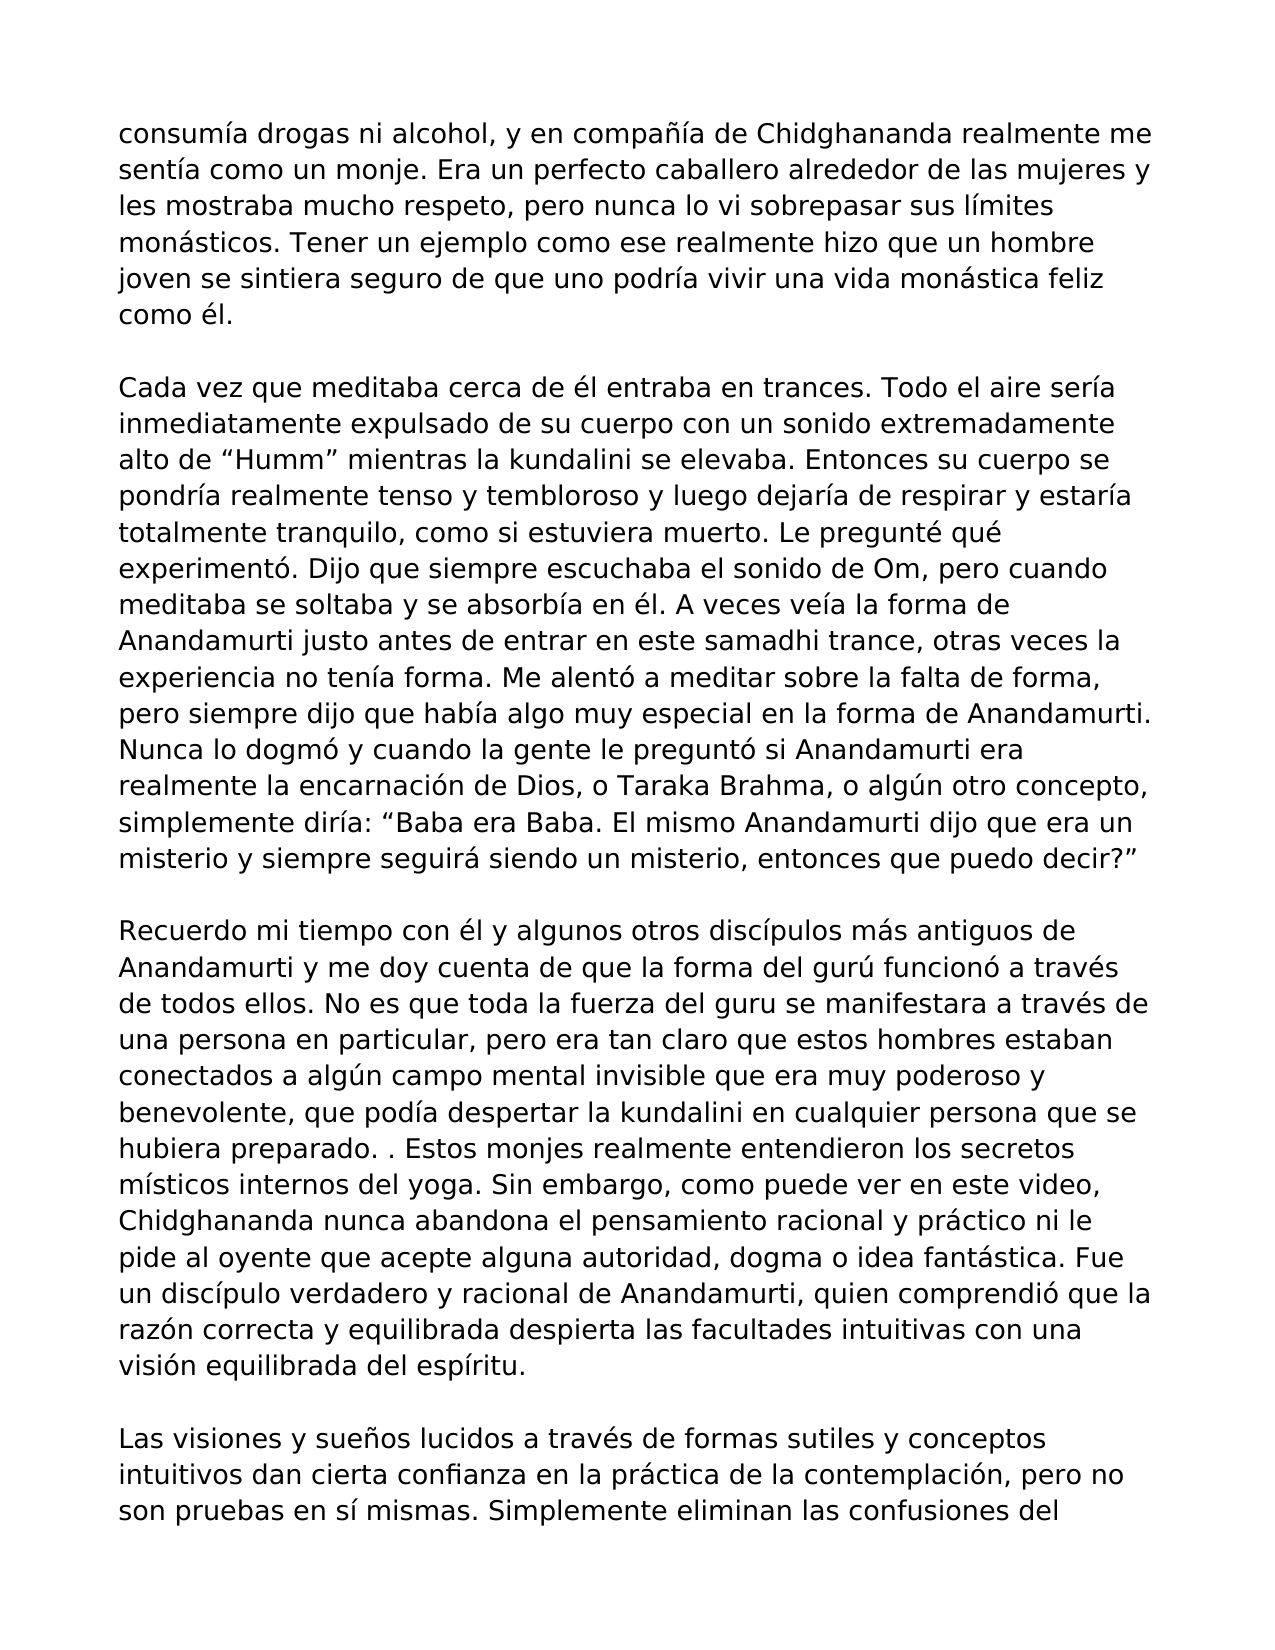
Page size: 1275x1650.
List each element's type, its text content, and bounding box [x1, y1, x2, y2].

text consumía drogas ni alcohol, y en compañía de Chidghananda realmente me sentía como un monje. Era un perfecto caballero alrededor de las mujeres y les mostraba mucho respeto, pero nunca lo vi sobrepasar sus límites monásticos. Tener un ejemplo como ese realmente hizo que un hombre joven se sintiera seguro de que uno podría vivir una vida monástica feliz como él. Cada vez que meditaba cerca de él entraba en trances. Todo el aire sería inmediatamente expulsado de su cuerpo con un sonido extremadamente alto de “Humm” mientras la kundalini se elevaba. Entonces su cuerpo se pondría realmente tenso y tembloroso y luego dejaría de respirar y estaría totalmente tranquilo, como si estuviera muerto. Le pregunté qué experimentó. Dijo que siempre escuchaba el sonido de Om, pero cuando meditaba se soltaba y se absorbía en él. A veces veía la forma de Anandamurti justo antes de entrar en este samadhi trance, otras veces la experiencia no tenía forma. Me alentó a meditar sobre la falta de forma, pero siempre dijo que había algo muy especial en la forma de Anandamurti. Nunca lo dogmó y cuando la gente le preguntó si Anandamurti era realmente la encarnación de Dios, o Taraka Brahma, o algún otro concepto, simplemente diría: “Baba era Baba. El mismo Anandamurti dijo que era un misterio y siempre seguirá siendo un misterio, entonces que puedo decir?” Recuerdo mi tiempo con él y algunos otros discípulos más antiguos de Anandamurti y me doy cuenta de que la forma del gurú funcionó a través de todos ellos. No es que toda la fuerza del guru se manifestara a través de una persona en particular, pero era tan claro que estos hombres estaban conectados a algún campo mental invisible que era muy poderoso y benevolente, que podía despertar la kundalini en cualquier persona que se hubiera preparado. . Estos monjes realmente entendieron los secretos místicos internos del yoga. Sin embargo, como puede ver en este video, Chidghananda nunca abandona el pensamiento racional y práctico ni le pide al oyente que acepte alguna autoridad, dogma o idea fantástica. Fue un discípulo verdadero y racional de Anandamurti, quien comprendió que la razón correcta y equilibrada despierta las facultades intuitivas con una visión equilibrada del espíritu. Las visiones y sueños lucidos a través de formas sutiles y conceptos intuitivos dan cierta confianza en la práctica de la contemplación, pero no son pruebas en sí mismas. Simplemente eliminan las confusiones del [118, 118, 1157, 1527]
